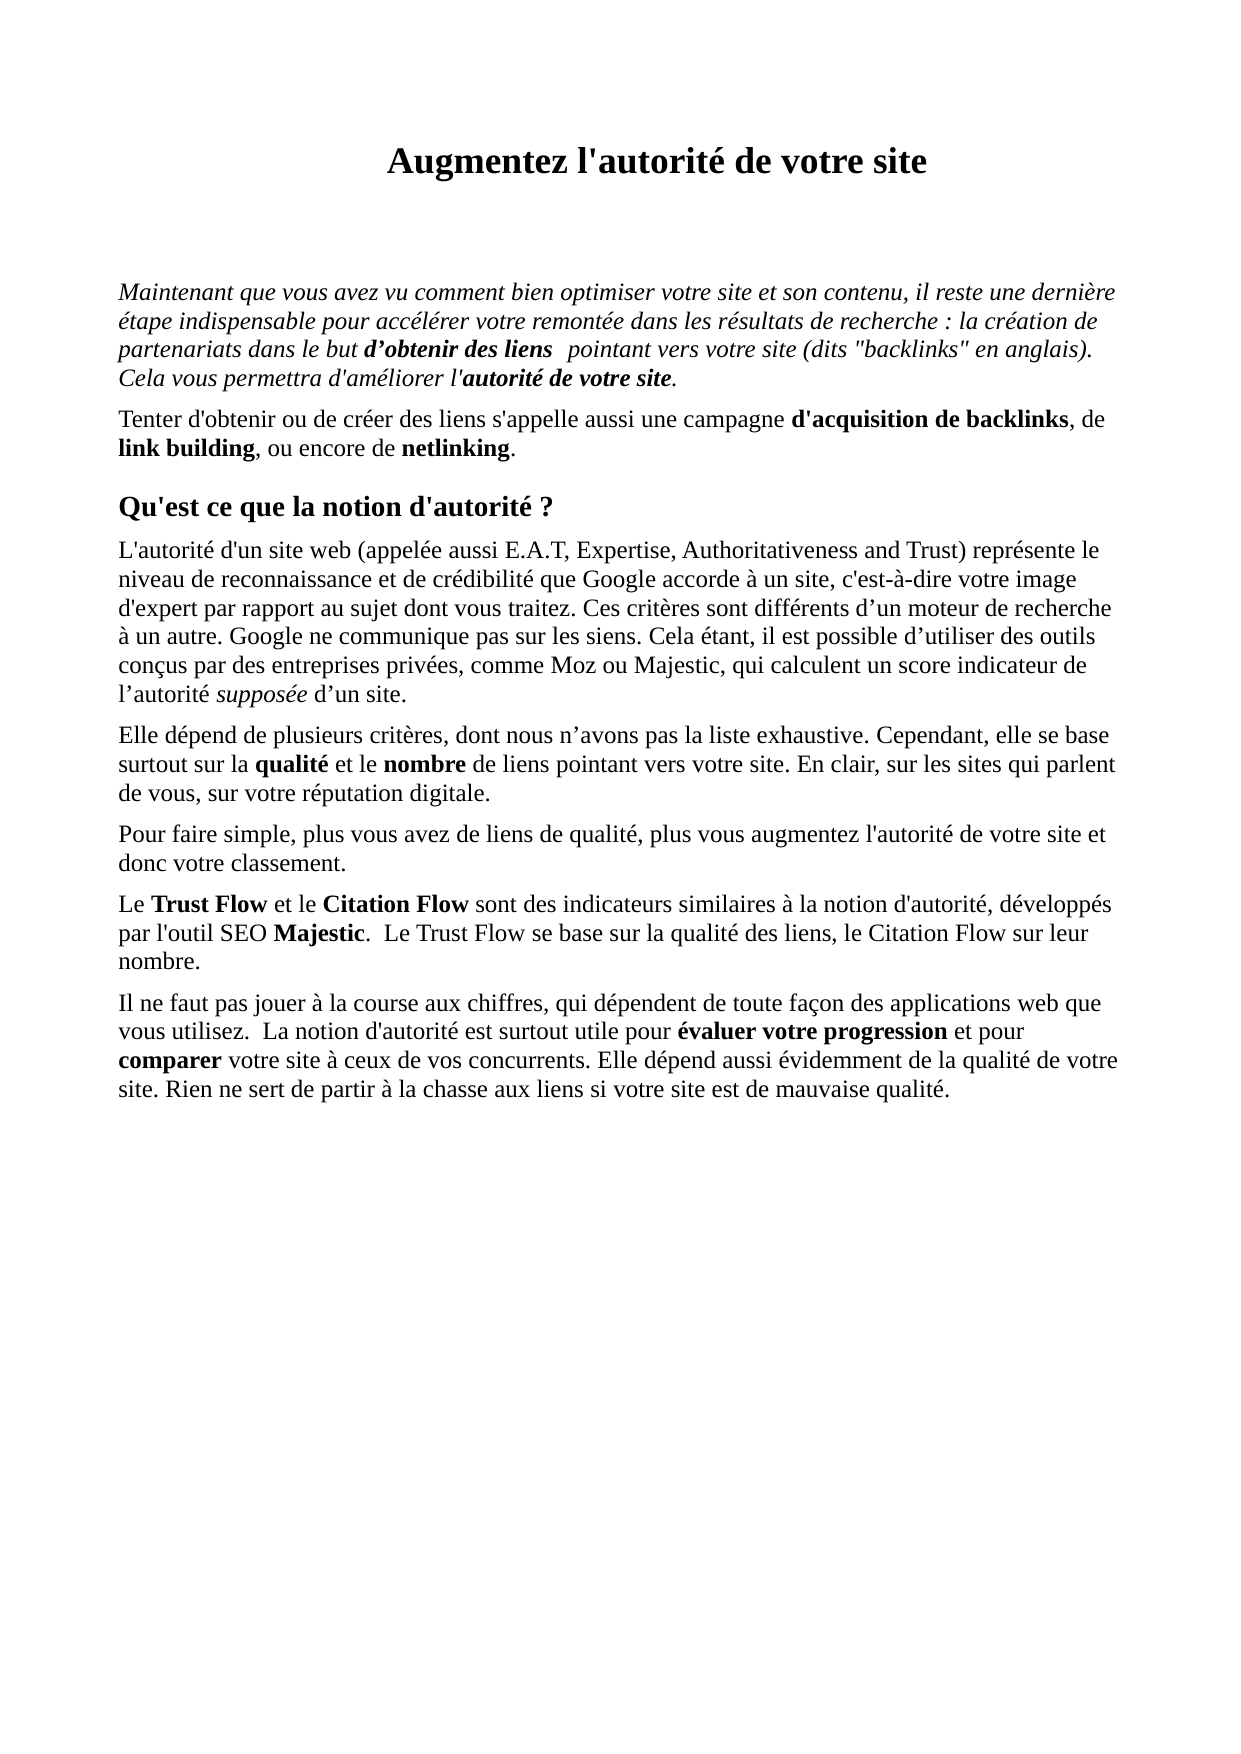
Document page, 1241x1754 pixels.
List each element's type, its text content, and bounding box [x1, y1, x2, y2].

subtitle Augmentez l'autorité de votre site [162, 139, 1122, 182]
subtitle Qu'est ce que la notion d'autorité ? [118, 489, 1122, 523]
text Le Trust Flow et le Citation Flow sont des indicateurs similaires à la notion d'autorité, développés par l'outil SEO Majestic. Le Trust Flow se base sur la qualité des liens, le Citation Flow sur leur nombre. [118, 889, 1122, 975]
text Maintenant que vous avez vu comment bien optimiser votre site et son contenu, il reste une dernière étape indispensable pour accélérer votre remontée dans les résultats de recherche : la création de partenariats dans le but d’obtenir des liens pointant vers votre site (dits "backlinks" en anglais). Cela vous permettra d'améliorer l'autorité de votre site. [118, 277, 1122, 392]
text Pour faire simple, plus vous avez de liens de qualité, plus vous augmentez l'autorité de votre site et donc votre classement. [118, 819, 1122, 876]
text L'autorité d'un site web (appelée aussi E.A.T, Expertise, Authoritativeness and Trust) représente le niveau de reconnaissance et de crédibilité que Google accorde à un site, c'est-à-dire votre image d'expert par rapport au sujet dont vous traitez. Ces critères sont différents d’un moteur de recherche à un autre. Google ne communique pas sur les siens. Cela étant, il est possible d’utiliser des outils conçus par des entreprises privées, comme Moz ou Majestic, qui calculent un score indicateur de l’autorité supposée d’un site. [118, 535, 1122, 708]
text Tenter d'obtenir ou de créer des liens s'appelle aussi une campagne d'acquisition de backlinks, de link building, ou encore de netlinking. [118, 404, 1122, 462]
text Il ne faut pas jouer à la course aux chiffres, qui dépendent de toute façon des applications web que vous utilisez. La notion d'autorité est surtout utile pour évaluer votre progression et pour comparer votre site à ceux de vos concurrents. Elle dépend aussi évidemment de la qualité de votre site. Rien ne sert de partir à la chasse aux liens si votre site est de mauvaise qualité. [118, 988, 1122, 1103]
text Elle dépend de plusieurs critères, dont nous n’avons pas la liste exhaustive. Cependant, elle se base surtout sur la qualité et le nombre de liens pointant vers votre site. En clair, sur les sites qui parlent de vous, sur votre réputation digitale. [118, 720, 1122, 806]
